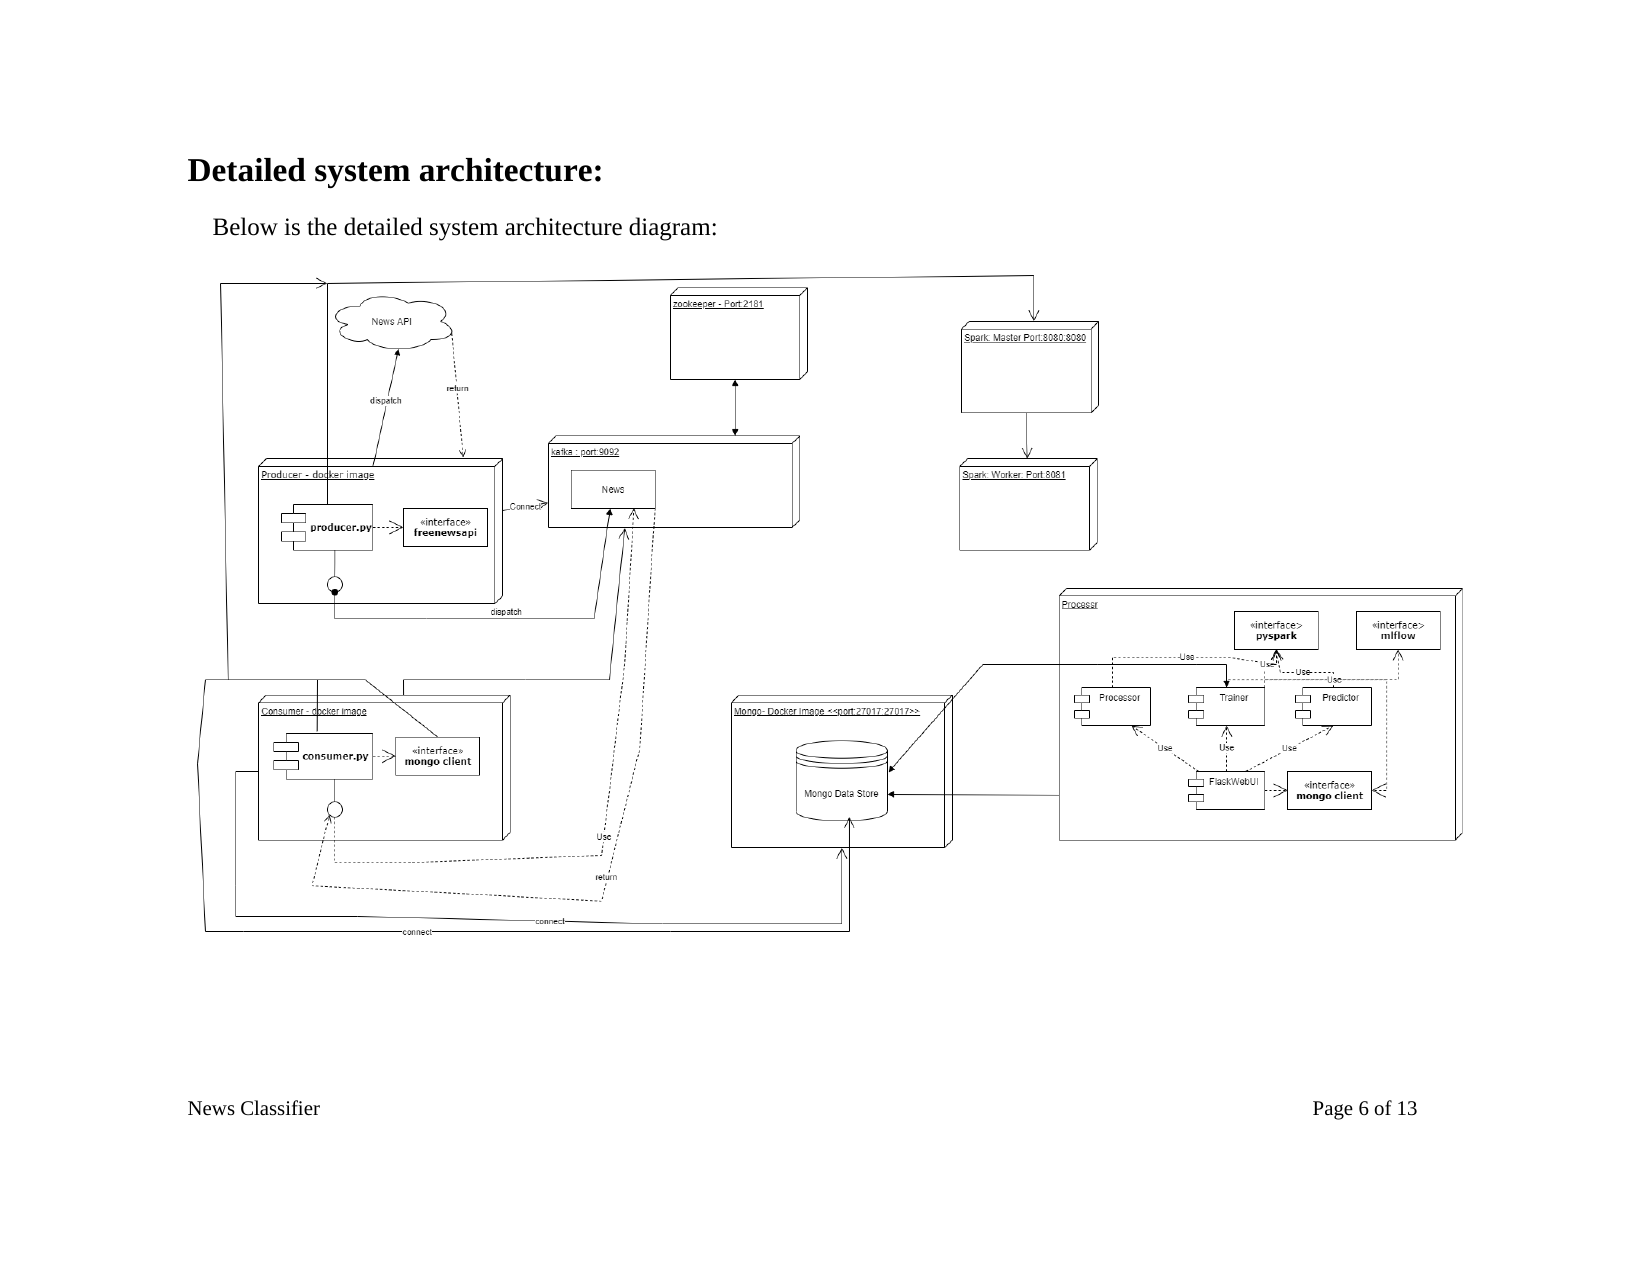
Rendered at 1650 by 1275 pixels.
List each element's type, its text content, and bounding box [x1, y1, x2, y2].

subtitle Detailed system architecture: [187, 150, 1462, 188]
picture [187, 265, 1463, 943]
text Below is the detailed system architecture diagram: [187, 212, 1462, 241]
